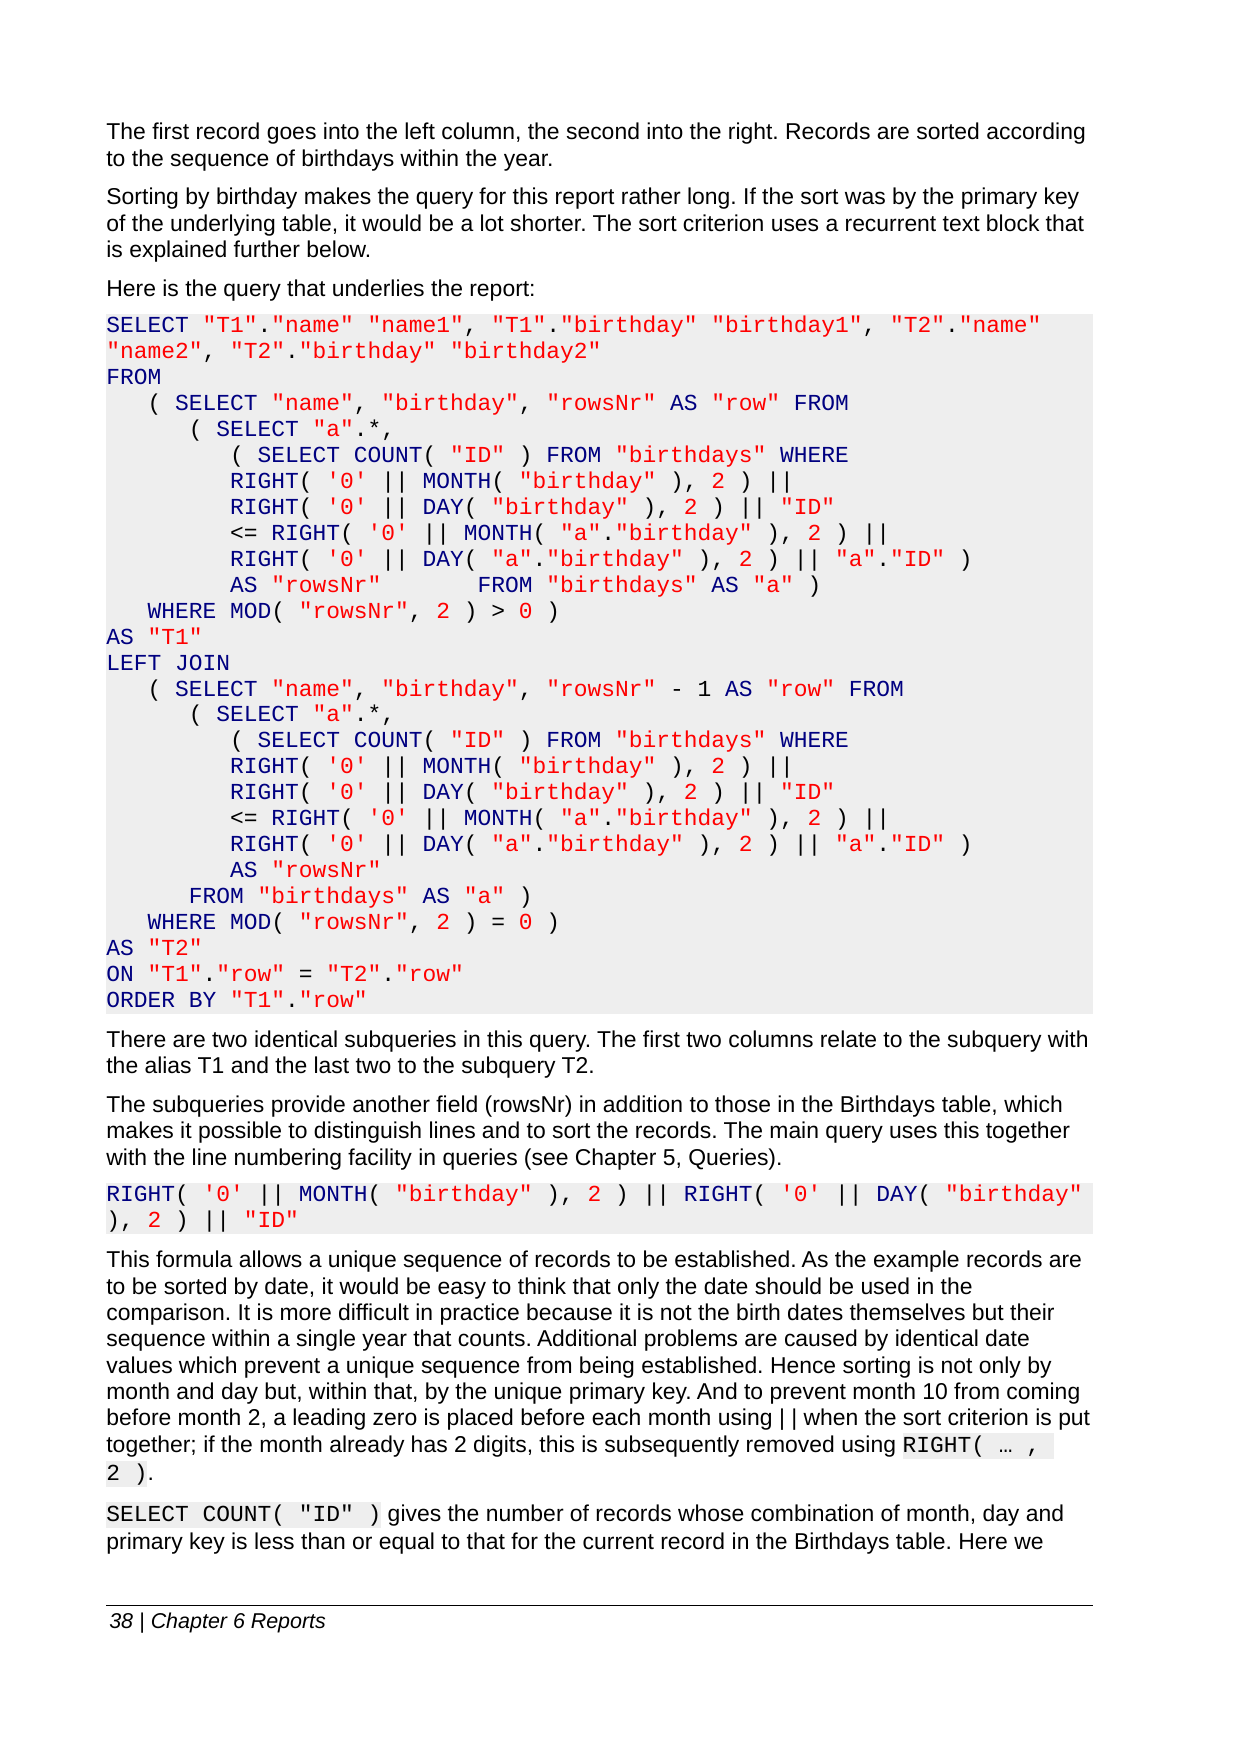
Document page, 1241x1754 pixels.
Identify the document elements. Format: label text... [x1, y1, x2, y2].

text The subqueries provide another field (rowsNr) in addition to those in the Birthdays table, which makes it possible to distinguish lines and to sort the records. The main query uses this together with the line numbering facility in queries (see Chapter 5, Queries). [106, 1091, 1093, 1170]
text There are two identical subqueries in this query. The first two columns relate to the subquery with the alias T1 and the last two to the subquery T2. [106, 1026, 1093, 1078]
text The first record goes into the left column, the second into the right. Records are sorted according to the sequence of birthdays within the year. [106, 118, 1093, 171]
text SELECT COUNT( "ID" ) gives the number of records whose combination of month, day and primary key is less than or equal to that for the current record in the Birthdays table. Here we [106, 1500, 1093, 1554]
text RIGHT( '0' || MONTH( "birthday" ), 2 ) || RIGHT( '0' || DAY( "birthday" ), 2 ) || "ID" [106, 1183, 1093, 1234]
text SELECT "T1"."name" "name1", "T1"."birthday" "birthday1", "T2"."name" "name2", "T2"."birthday" "birthday2" FROM ( SELECT "name", "birthday", "rowsNr" AS "row" FROM ( SELECT "a".*, ( SELECT COUNT( "ID" ) FROM "birthdays" WHERE RIGHT( '0' || MONTH( "birthday" ), 2 ) || RIGHT( '0' || DAY( "birthday" ), 2 ) || "ID" <= RIGHT( '0' || MONTH( "a"."birthday" ), 2 ) || RIGHT( '0' || DAY( "a"."birthday" ), 2 ) || "a"."ID" ) AS "rowsNr" FROM "birthdays" AS "a" ) WHERE MOD( "rowsNr", 2 ) > 0 ) AS "T1" LEFT JOIN ( SELECT "name", "birthday", "rowsNr" - 1 AS "row" FROM ( SELECT "a".*, ( SELECT COUNT( "ID" ) FROM "birthdays" WHERE RIGHT( '0' || MONTH( "birthday" ), 2 ) || RIGHT( '0' || DAY( "birthday" ), 2 ) || "ID" <= RIGHT( '0' || MONTH( "a"."birthday" ), 2 ) || RIGHT( '0' || DAY( "a"."birthday" ), 2 ) || "a"."ID" ) AS "rowsNr" FROM "birthdays" AS "a" ) WHERE MOD( "rowsNr", 2 ) = 0 ) AS "T2" ON "T1"."row" = "T2"."row" ORDER BY "T1"."row" [106, 314, 1093, 1014]
text Sorting by birthday makes the query for this report rather long. If the sort was by the primary key of the underlying table, it would be a lot shorter. The sort criterion uses a recurrent text block that is explained further below. [106, 183, 1093, 262]
text Here is the query that underlies the report: [106, 275, 1093, 301]
text This formula allows a unique sequence of records to be established. As the example records are to be sorted by date, it would be easy to think that only the date should be used in the comparison. It is more difficult in practice because it is not the birth dates themselves but their sequence within a single year that counts. Additional problems are caused by identical date values which prevent a unique sequence from being established. Hence sorting is not only by month and day but, within that, by the unique primary key. And to prevent month 10 from coming before month 2, a leading zero is placed before each month using | | when the sort criterion is put together; if the month already has 2 digits, this is subsequently removed using RIGHT( … , 2 ). [106, 1246, 1093, 1487]
